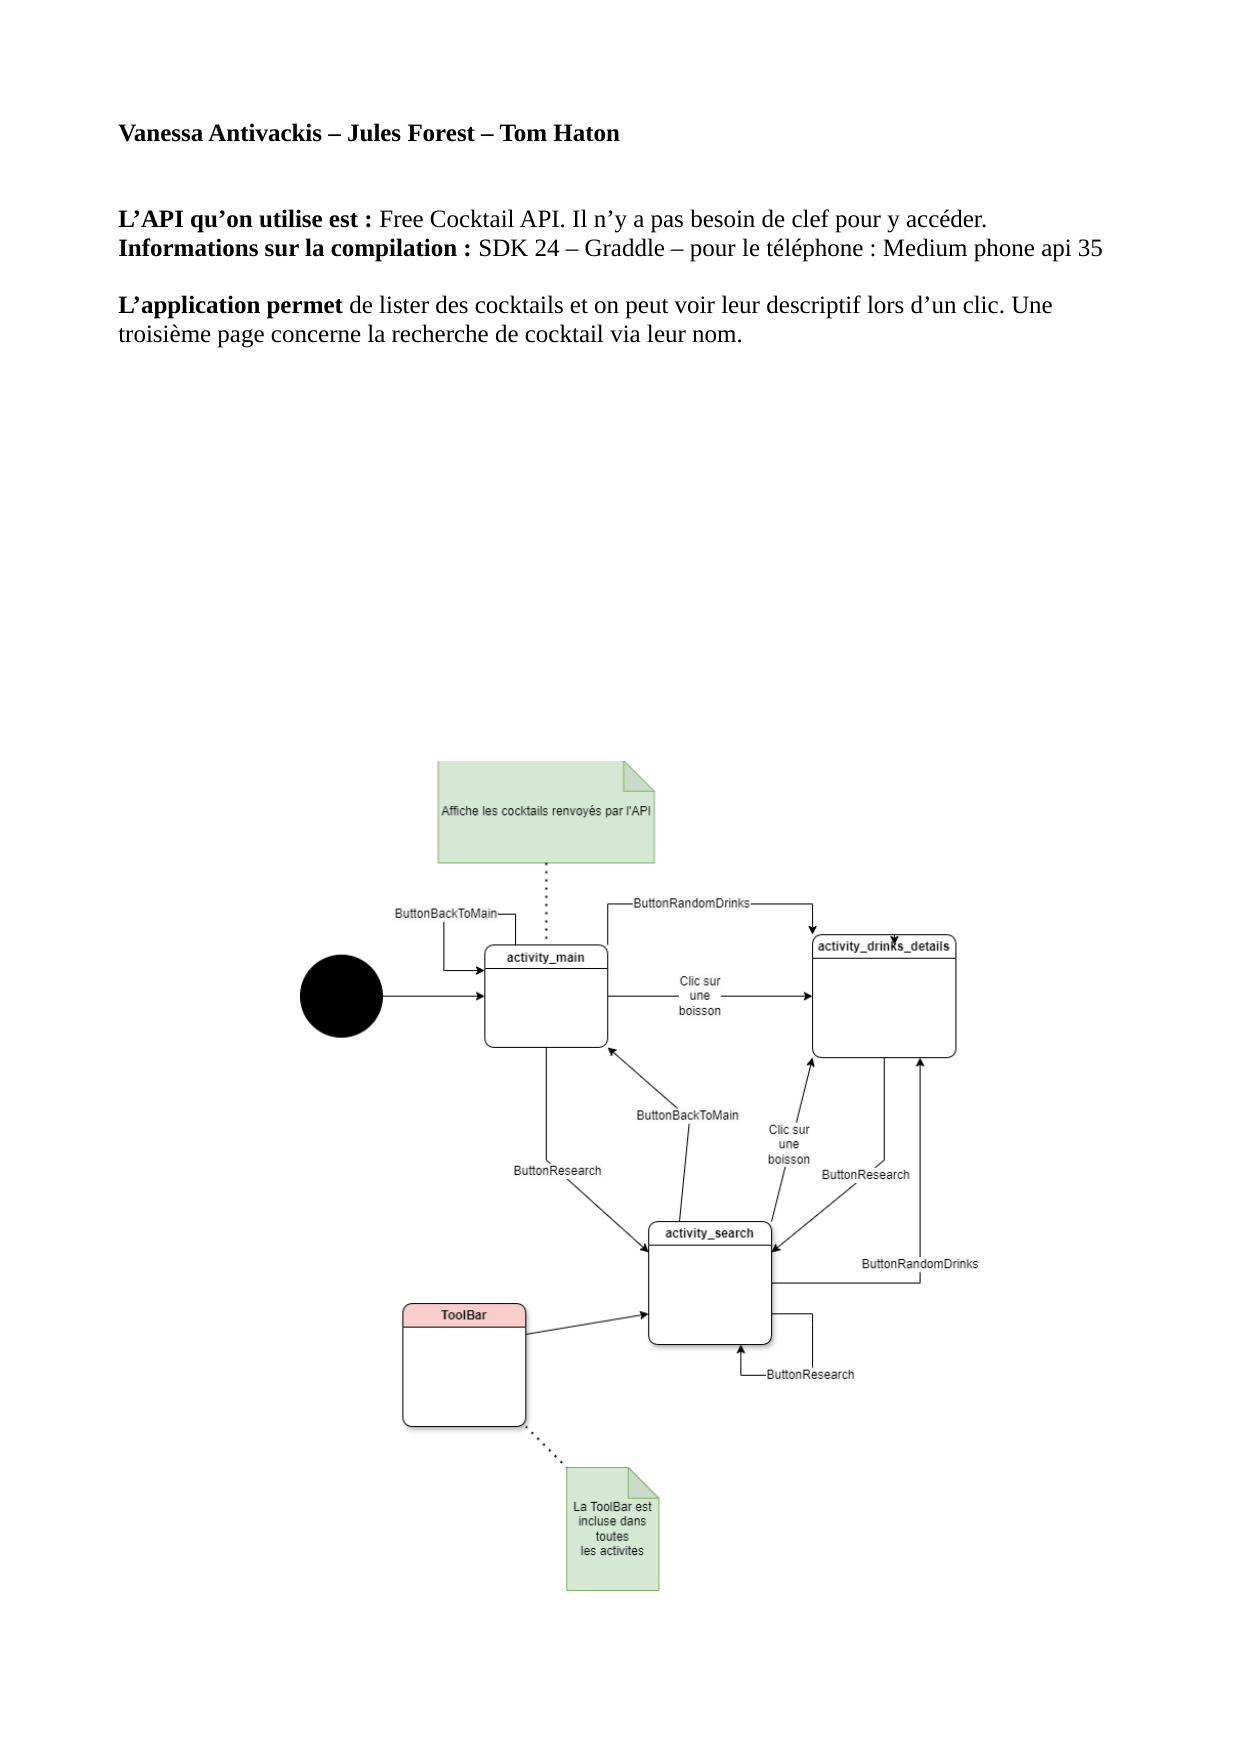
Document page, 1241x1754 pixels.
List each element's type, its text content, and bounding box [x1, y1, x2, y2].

text L’API qu’on utilise est : Free Cocktail API. Il n’y a pas besoin de clef pour y accéder. [118, 204, 1122, 233]
picture [300, 761, 979, 1591]
text L’application permet de lister des cocktails et on peut voir leur descriptif lors d’un clic. Une troisième page concerne la recherche de cocktail via leur nom. [118, 291, 1122, 348]
text Vanessa Antivackis – Jules Forest – Tom Haton [118, 118, 1122, 147]
text Informations sur la compilation : SDK 24 – Graddle – pour le téléphone : Medium phone api 35 [118, 233, 1122, 262]
